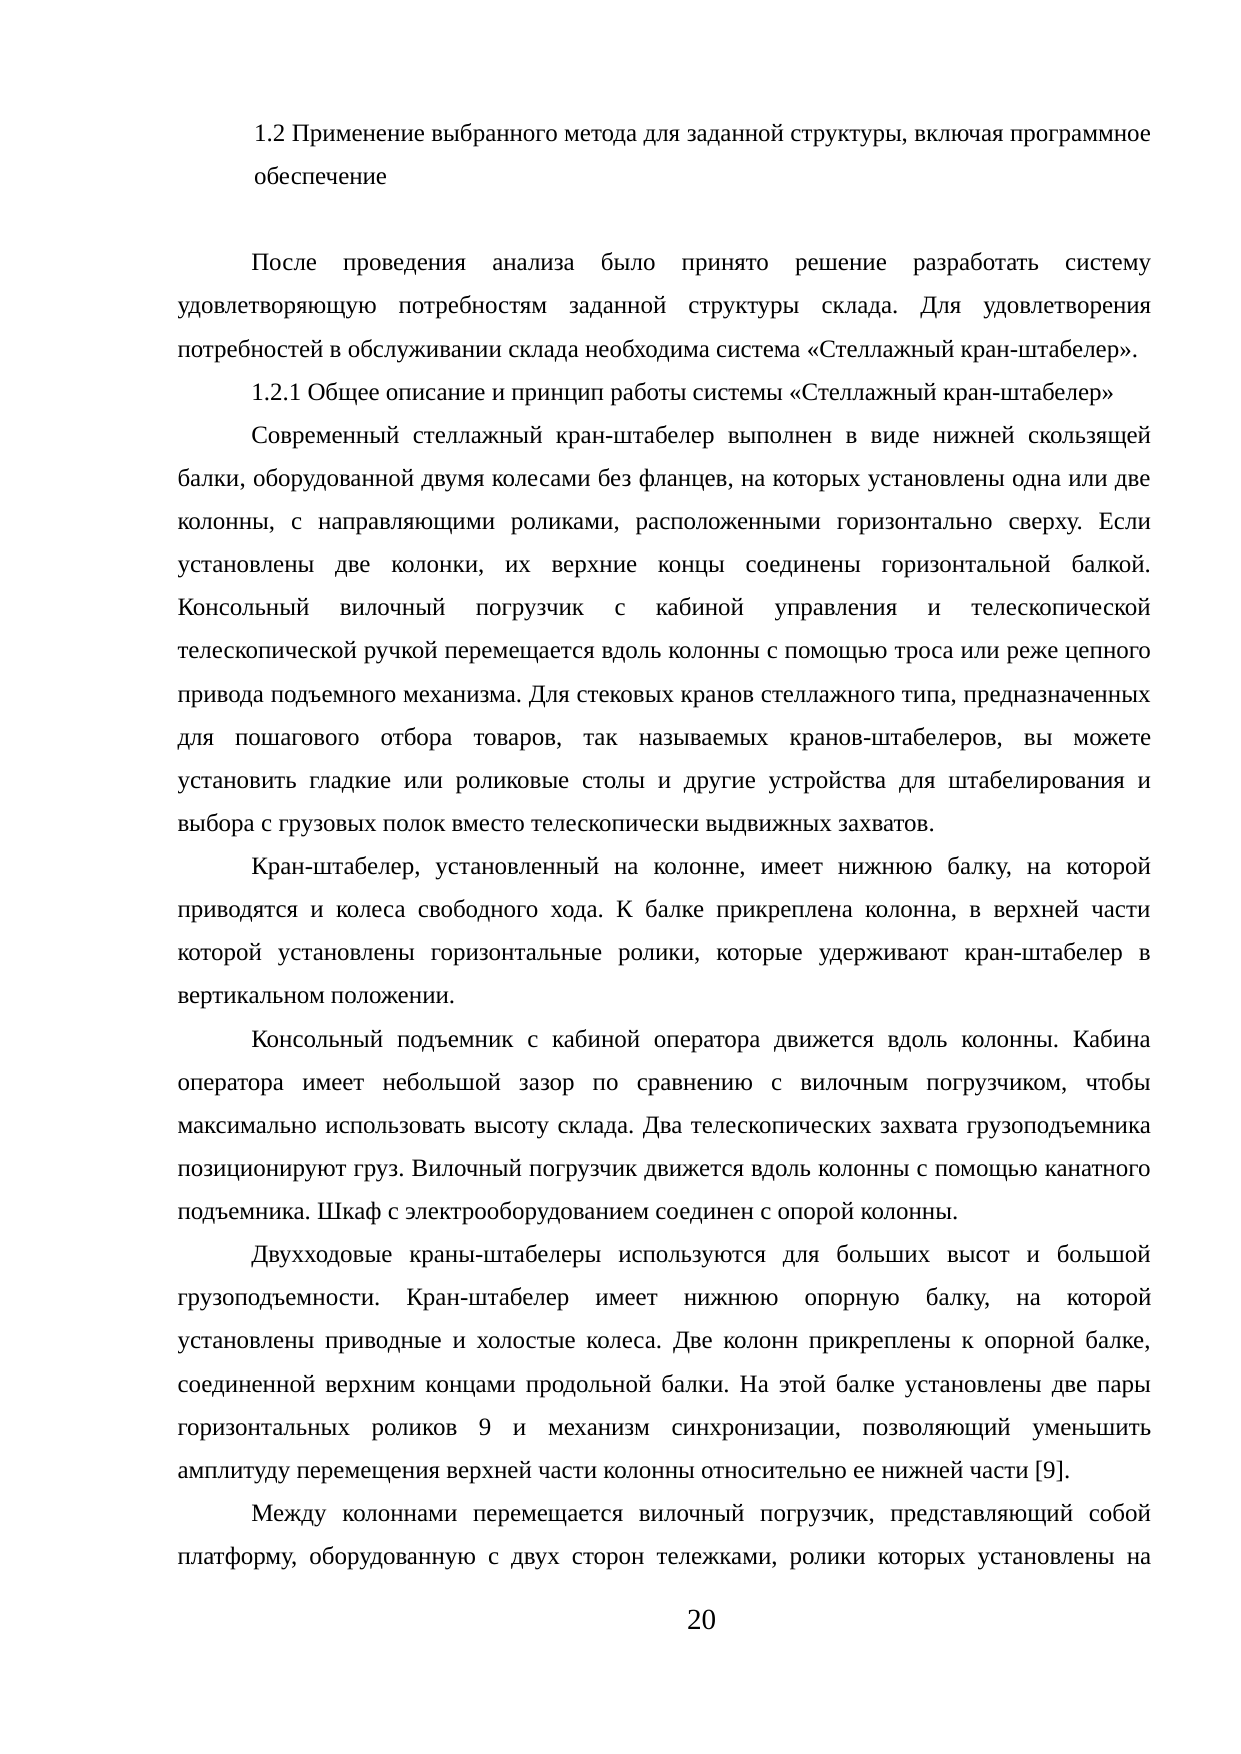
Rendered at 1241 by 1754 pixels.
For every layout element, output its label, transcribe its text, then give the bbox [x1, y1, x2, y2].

text Двухходовые краны-штабелеры используются для больших высот и большой грузоподъемности. Кран-штабелер имеет нижнюю опорную балку, на которой установлены приводные и холостые колеса. Две колонн прикреплены к опорной балке, соединенной верхним концами продольной балки. На этой балке установлены две пары горизонтальных роликов 9 и механизм синхронизации, позволяющий уменьшить амплитуду перемещения верхней части колонны относительно ее нижней части [9]. [177, 1239, 1152, 1484]
text Между колоннами перемещается вилочный погрузчик, представляющий собой платформу, оборудованную с двух сторон тележками, ролики которых установлены на [177, 1498, 1152, 1570]
subtitle 1.2 Применение выбранного метода для заданной структуры, включая программное обеспечение [254, 118, 1152, 190]
subtitle 1.2.1 Общее описание и принцип работы системы «Стеллажный кран-штабелер» [177, 377, 1152, 406]
text После проведения анализа было принято решение разработать систему удовлетворяющую потребностям заданной структуры склада. Для удовлетворения потребностей в обслуживании склада необходима система «Стеллажный кран-штабелер». [177, 247, 1152, 362]
text Консольный подъемник с кабиной оператора движется вдоль колонны. Кабина оператора имеет небольшой зазор по сравнению с вилочным погрузчиком, чтобы максимально использовать высоту склада. Два телескопических захвата грузоподъемника позиционируют груз. Вилочный погрузчик движется вдоль колонны с помощью канатного подъемника. Шкаф с электрооборудованием соединен с опорой колонны. [177, 1024, 1152, 1225]
text Кран-штабелер, установленный на колонне, имеет нижнюю балку, на которой приводятся и колеса свободного хода. К балке прикреплена колонна, в верхней части которой установлены горизонтальные ролики, которые удерживают кран-штабелер в вертикальном положении. [177, 851, 1152, 1009]
text Современный стеллажный кран-штабелер выполнен в виде нижней скользящей балки, оборудованной двумя колесами без фланцев, на которых установлены одна или две колонны, с направляющими роликами, расположенными горизонтально сверху. Если установлены две колонки, их верхние концы соединены горизонтальной балкой. Консольный вилочный погрузчик с кабиной управления и телескопической телескопической ручкой перемещается вдоль колонны с помощью троса или реже цепного привода подъемного механизма. Для стековых кранов стеллажного типа, предназначенных для пошагового отбора товаров, так называемых кранов-штабелеров, вы можете установить гладкие или роликовые столы и другие устройства для штабелирования и выбора с грузовых полок вместо телескопически выдвижных захватов. [177, 420, 1152, 837]
